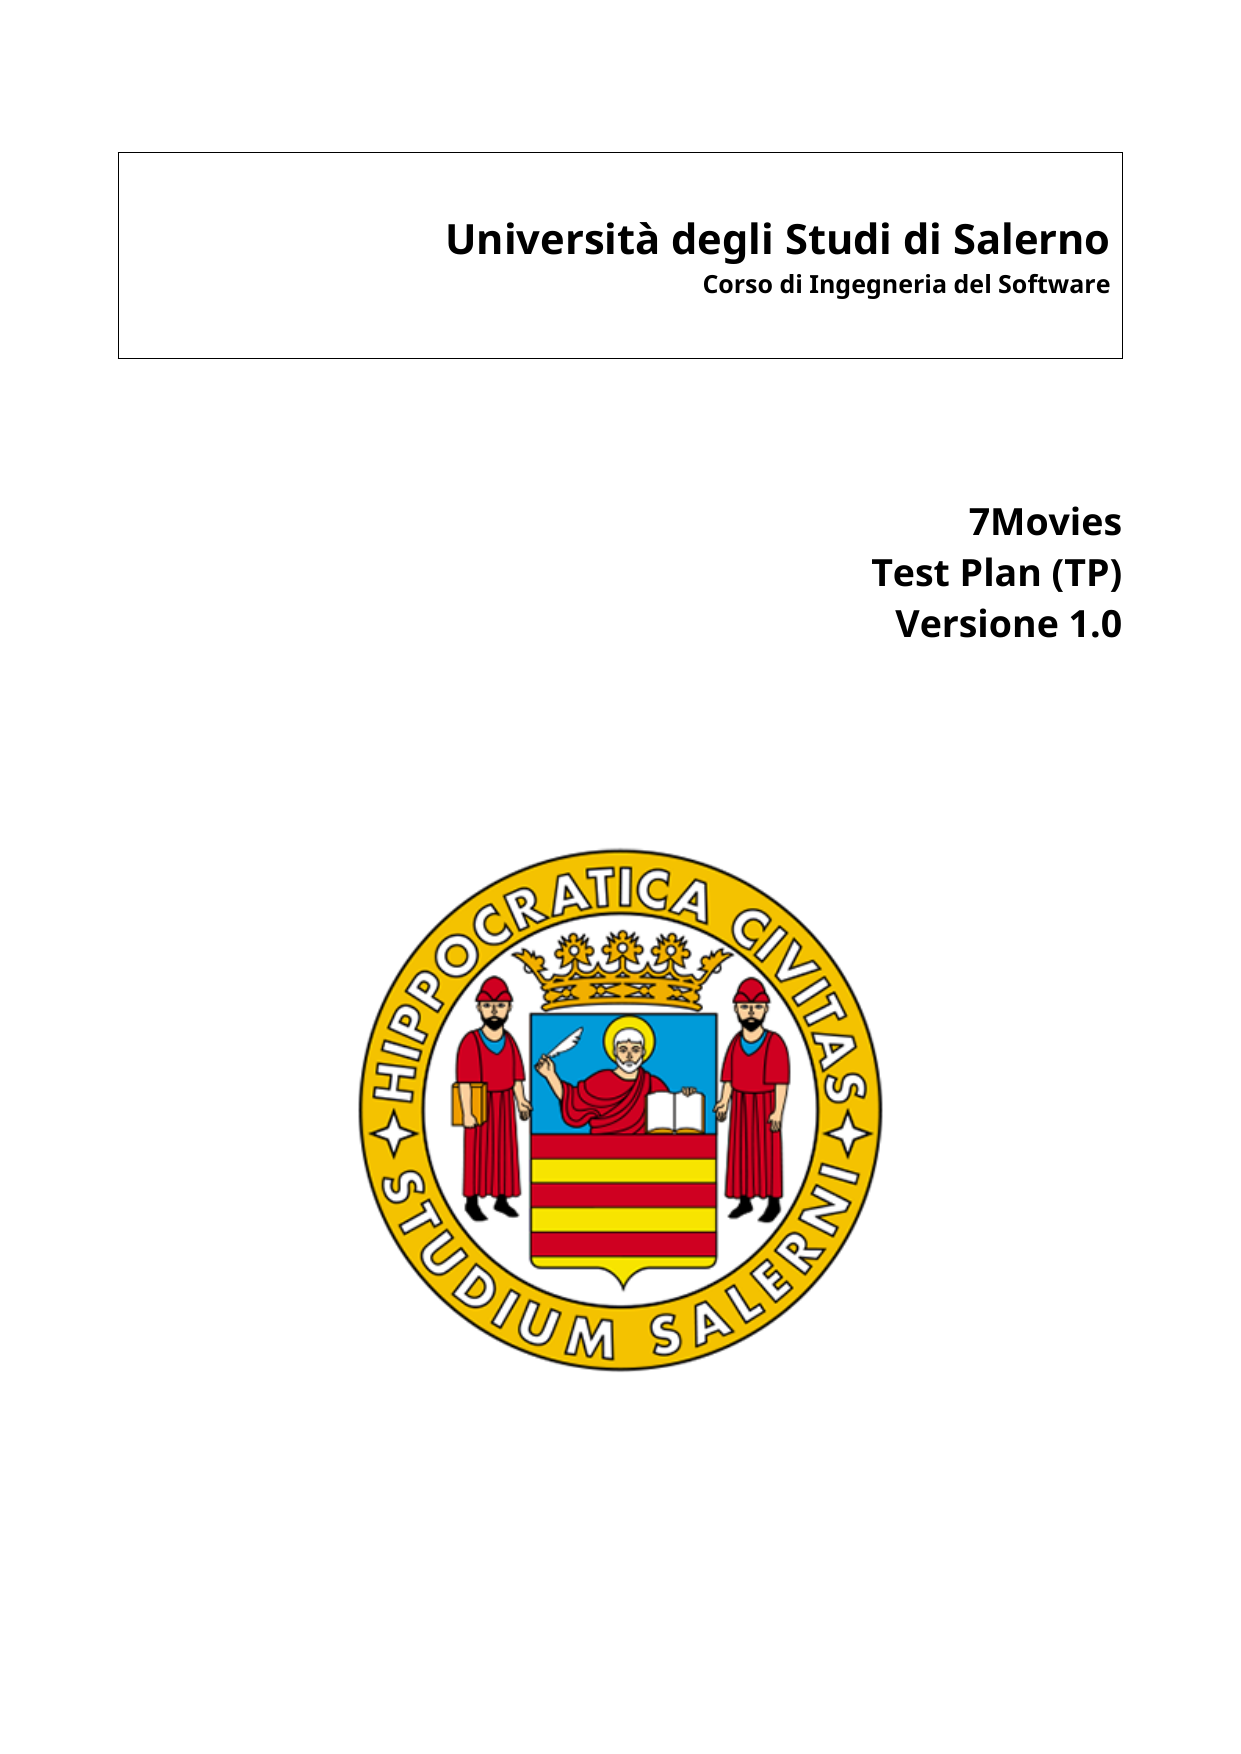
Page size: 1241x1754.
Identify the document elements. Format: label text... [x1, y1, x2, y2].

table_header Università degli Studi di Salerno Corso di Ingegneria del Software [119, 153, 1122, 358]
picture [346, 835, 894, 1382]
text 7Movies Test Plan (TP) Versione 1.0 [118, 495, 1122, 682]
